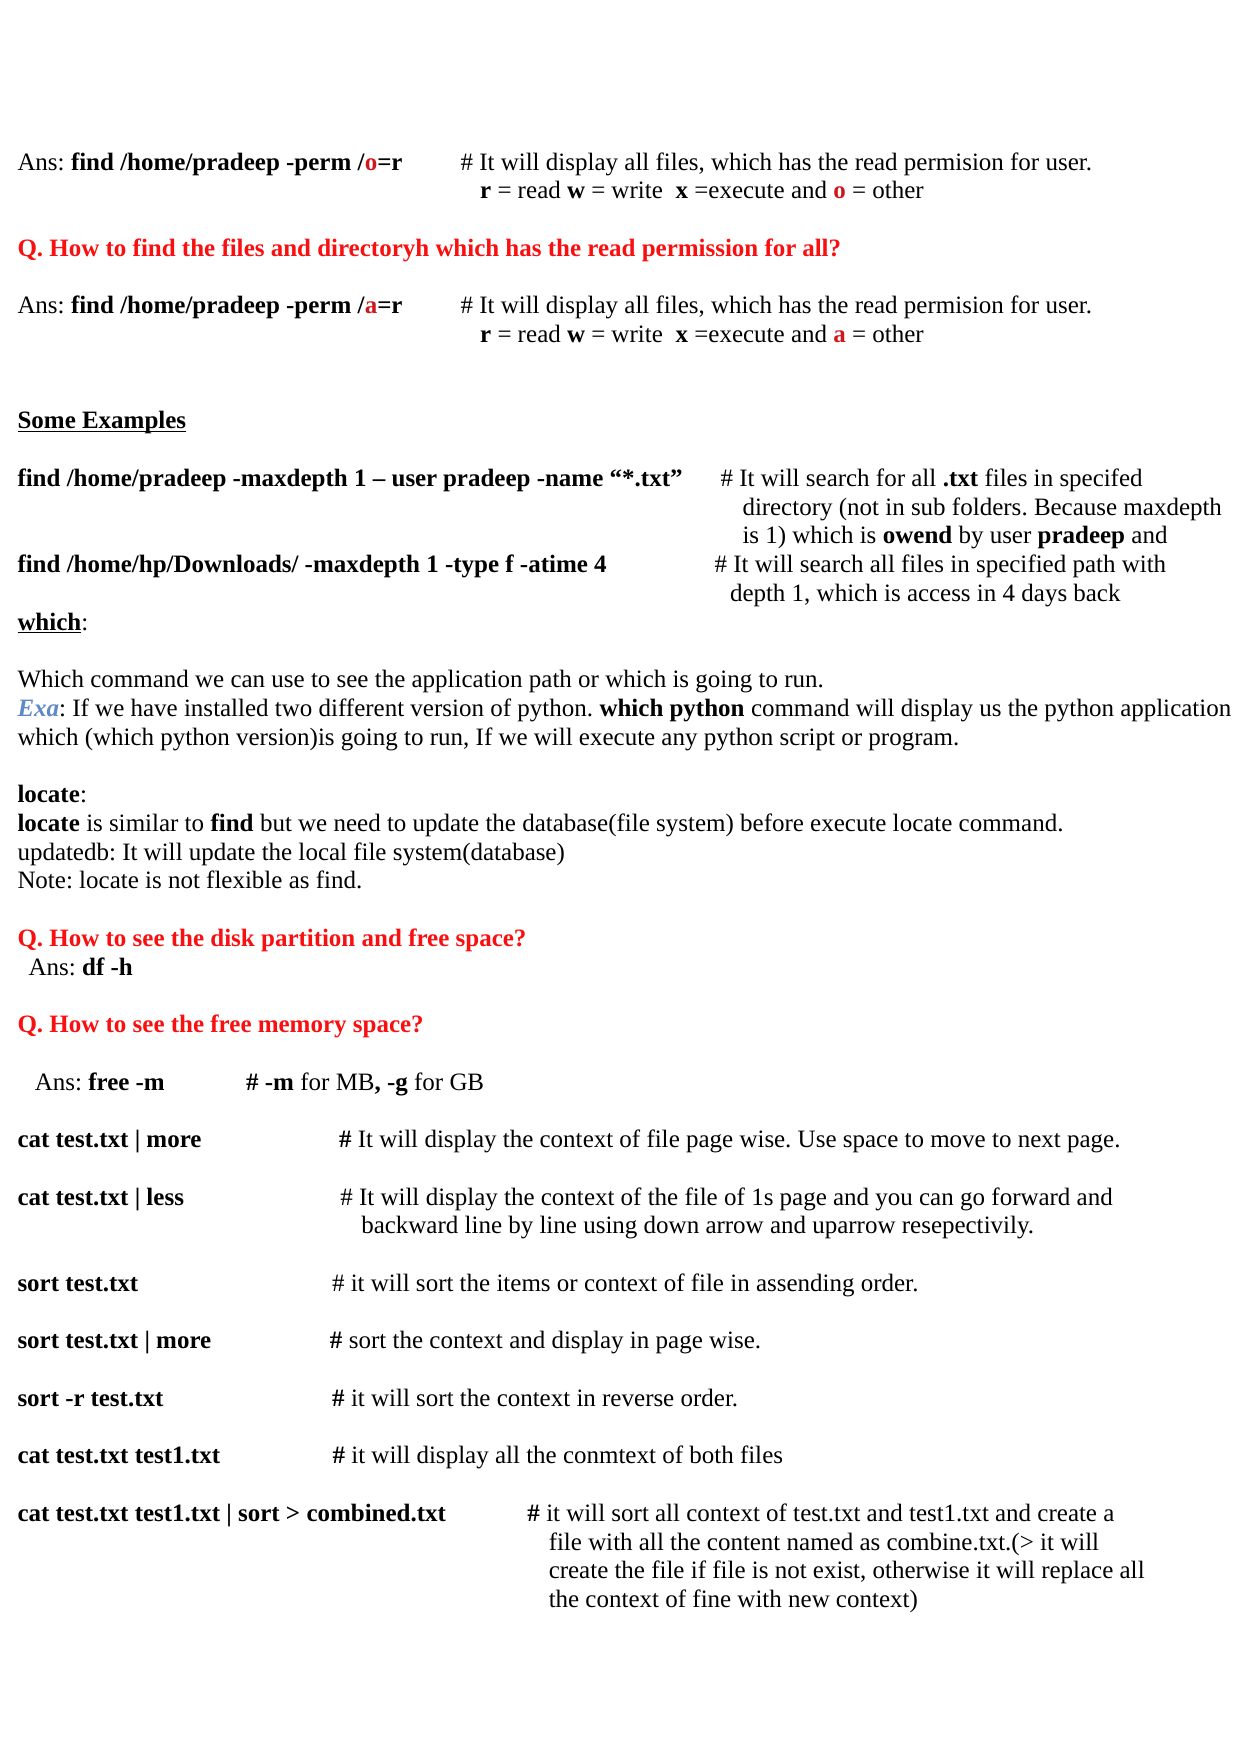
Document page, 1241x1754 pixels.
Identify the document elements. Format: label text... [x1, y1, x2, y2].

text sort test.txt # it will sort the items or context of file in assending order. [17, 1268, 1175, 1297]
text cat test.txt test1.txt # it will display all the conmtext of both files [17, 1441, 1175, 1469]
text cat test.txt | more # It will display the context of file page wise. Use space to move to next page. [17, 1124, 1175, 1153]
text Which command we can use to see the application path or which is going to run. [17, 664, 1240, 693]
text the context of fine with new context) [17, 1584, 1175, 1613]
text Ans: df -h [17, 952, 1175, 981]
text Q. How to see the free memory space? [17, 1009, 1175, 1038]
text sort -r test.txt # it will sort the context in reverse order. [17, 1383, 1175, 1412]
text create the file if file is not exist, otherwise it will replace all [17, 1556, 1175, 1584]
text Exa: If we have installed two different version of python. which python command will display us the python application which (which python version)is going to run, If we will execute any python script or program. [17, 693, 1240, 751]
text locate: [17, 779, 1175, 808]
text cat test.txt | less # It will display the context of the file of 1s page and you can go forward and [17, 1182, 1175, 1211]
text directory (not in sub folders. Because maxdepth [17, 492, 1240, 521]
text cat test.txt test1.txt | sort > combined.txt # it will sort all context of test.txt and test1.txt and create a [17, 1498, 1175, 1527]
text file with all the content named as combine.txt.(> it will [17, 1527, 1175, 1556]
text Ans: find /home/pradeep -perm /o=r # It will display all files, which has the read permision for user. [17, 147, 1240, 176]
text find /home/pradeep -maxdepth 1 – user pradeep -name “*.txt” # It will search for all .txt files in specifed [17, 463, 1240, 492]
text backward line by line using down arrow and uparrow resepectivily. [17, 1211, 1175, 1239]
text r = read w = write x =execute and o = other [17, 176, 1240, 204]
text which: [17, 607, 1240, 636]
text depth 1, which is access in 4 days back [17, 578, 1240, 607]
text find /home/hp/Downloads/ -maxdepth 1 -type f -atime 4 # It will search all files in specified path with [17, 549, 1240, 578]
text sort test.txt | more # sort the context and display in page wise. [17, 1326, 1175, 1354]
text updatedb: It will update the local file system(database) [17, 837, 1175, 866]
text Some Examples [17, 406, 1240, 434]
text is 1) which is owend by user pradeep and [17, 521, 1240, 549]
text locate is similar to find but we need to update the database(file system) before execute locate command. [17, 808, 1175, 837]
text Q. How to find the files and directoryh which has the read permission for all? [17, 233, 1240, 262]
text r = read w = write x =execute and a = other [17, 319, 1240, 348]
text Note: locate is not flexible as find. [17, 866, 1175, 894]
text Q. How to see the disk partition and free space? [17, 923, 1175, 952]
text Ans: find /home/pradeep -perm /a=r # It will display all files, which has the read permision for user. [17, 291, 1240, 319]
text Ans: free -m # -m for MB, -g for GB [17, 1067, 1175, 1096]
